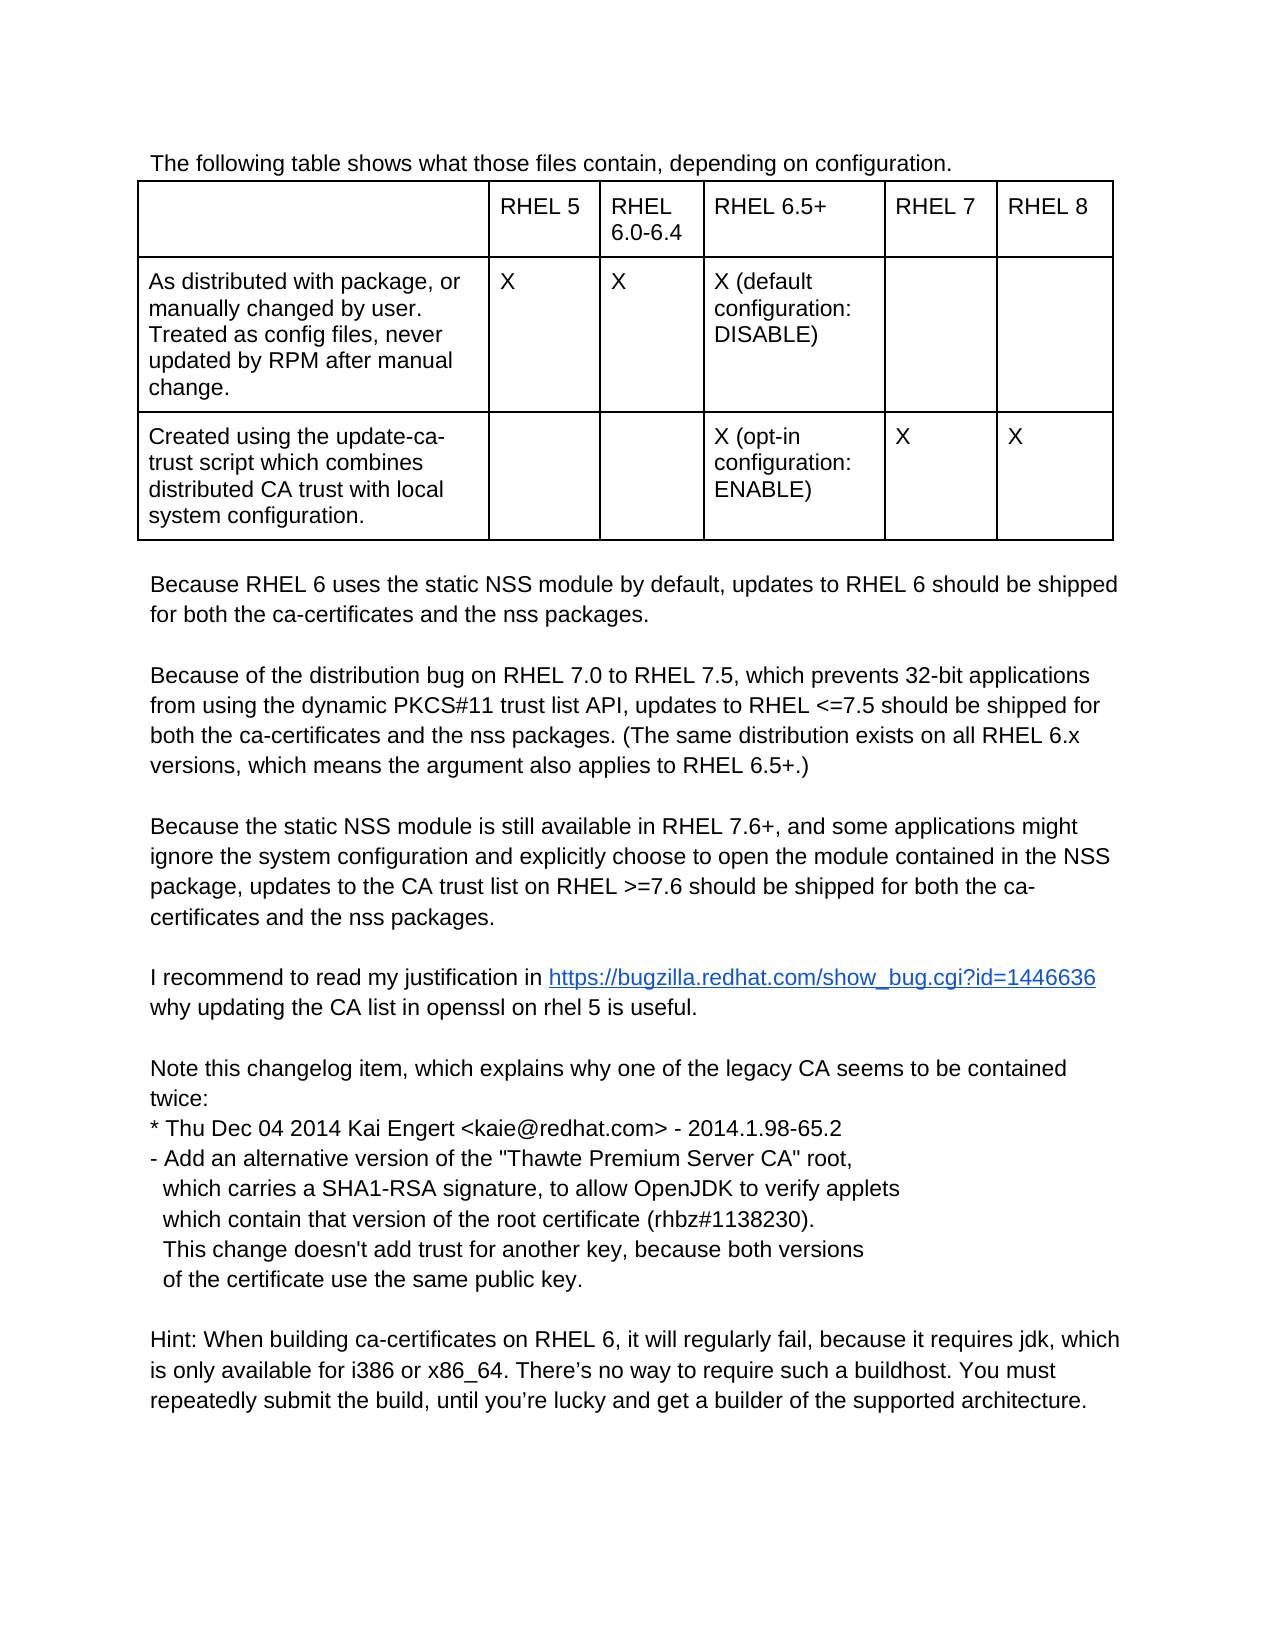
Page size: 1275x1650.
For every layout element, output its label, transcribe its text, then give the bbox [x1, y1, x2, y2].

text * Thu Dec 04 2014 Kai Engert <kaie@redhat.com> - 2014.1.98-65.2 [150, 1115, 1125, 1141]
table_cell X [601, 258, 703, 411]
table_cell X (default configuration: DISABLE) [705, 258, 884, 411]
table_cell Created using the update-ca-trust script which combines distributed CA trust with local system configuration. [139, 413, 488, 539]
text This change doesn't add trust for another key, because both versions [150, 1236, 1125, 1262]
text Note this changelog item, which explains why one of the legacy CA seems to be contained twice: [150, 1054, 1125, 1111]
table_cell [601, 413, 703, 539]
text Because RHEL 6 uses the static NSS module by default, updates to RHEL 6 should be shipped for both the ca-certificates and the nss packages. [150, 571, 1125, 628]
text Because the static NSS module is still available in RHEL 7.6+, and some applications might ignore the system configuration and explicitly choose to open the module contained in the NSS package, updates to the CA trust list on RHEL >=7.6 should be shipped for both the ca-certificates and the nss packages. [150, 813, 1125, 930]
table_cell As distributed with package, or manually changed by user. Treated as config files, never updated by RPM after manual change. [139, 258, 488, 411]
text I recommend to read my justification in https://bugzilla.redhat.com/show_bug.cgi?id=1446636 why updating the CA list in openssl on rhel 5 is useful. [150, 964, 1125, 1020]
table_cell X (opt-in configuration: ENABLE) [705, 413, 884, 539]
table_cell [998, 258, 1112, 411]
text Because of the distribution bug on RHEL 7.0 to RHEL 7.5, which prevents 32-bit applications from using the dynamic PKCS#11 trust list API, updates to RHEL <=7.5 should be shipped for both the ca-certificates and the nss packages. (The same distribution exists on all RHEL 6.x versions, which means the argument also applies to RHEL 6.5+.) [150, 662, 1125, 779]
table_cell [886, 258, 996, 411]
table_cell X [998, 413, 1112, 539]
table_cell X [490, 258, 599, 411]
table_cell [490, 413, 599, 539]
table_header RHEL 6.0-6.4 [601, 182, 703, 256]
table_header [139, 182, 488, 256]
text which contain that version of the root certificate (rhbz#1138230). [150, 1206, 1125, 1232]
table_header RHEL 6.5+ [705, 182, 884, 256]
text of the certificate use the same public key. [150, 1266, 1125, 1292]
text which carries a SHA1-RSA signature, to allow OpenJDK to verify applets [150, 1175, 1125, 1202]
text - Add an alternative version of the "Thawte Premium Server CA" root, [150, 1145, 1125, 1171]
table_cell X [886, 413, 996, 539]
text Hint: When building ca-certificates on RHEL 6, it will regularly fail, because it requires jdk, which is only available for i386 or x86_64. There’s no way to require such a buildhost. You must repeatedly submit the build, until you’re lucky and get a builder of the supported architecture. [150, 1326, 1125, 1413]
table_header RHEL 5 [490, 182, 599, 256]
table_header RHEL 7 [886, 182, 996, 256]
text The following table shows what those files contain, depending on configuration. [150, 150, 1125, 176]
table_header RHEL 8 [998, 182, 1112, 256]
